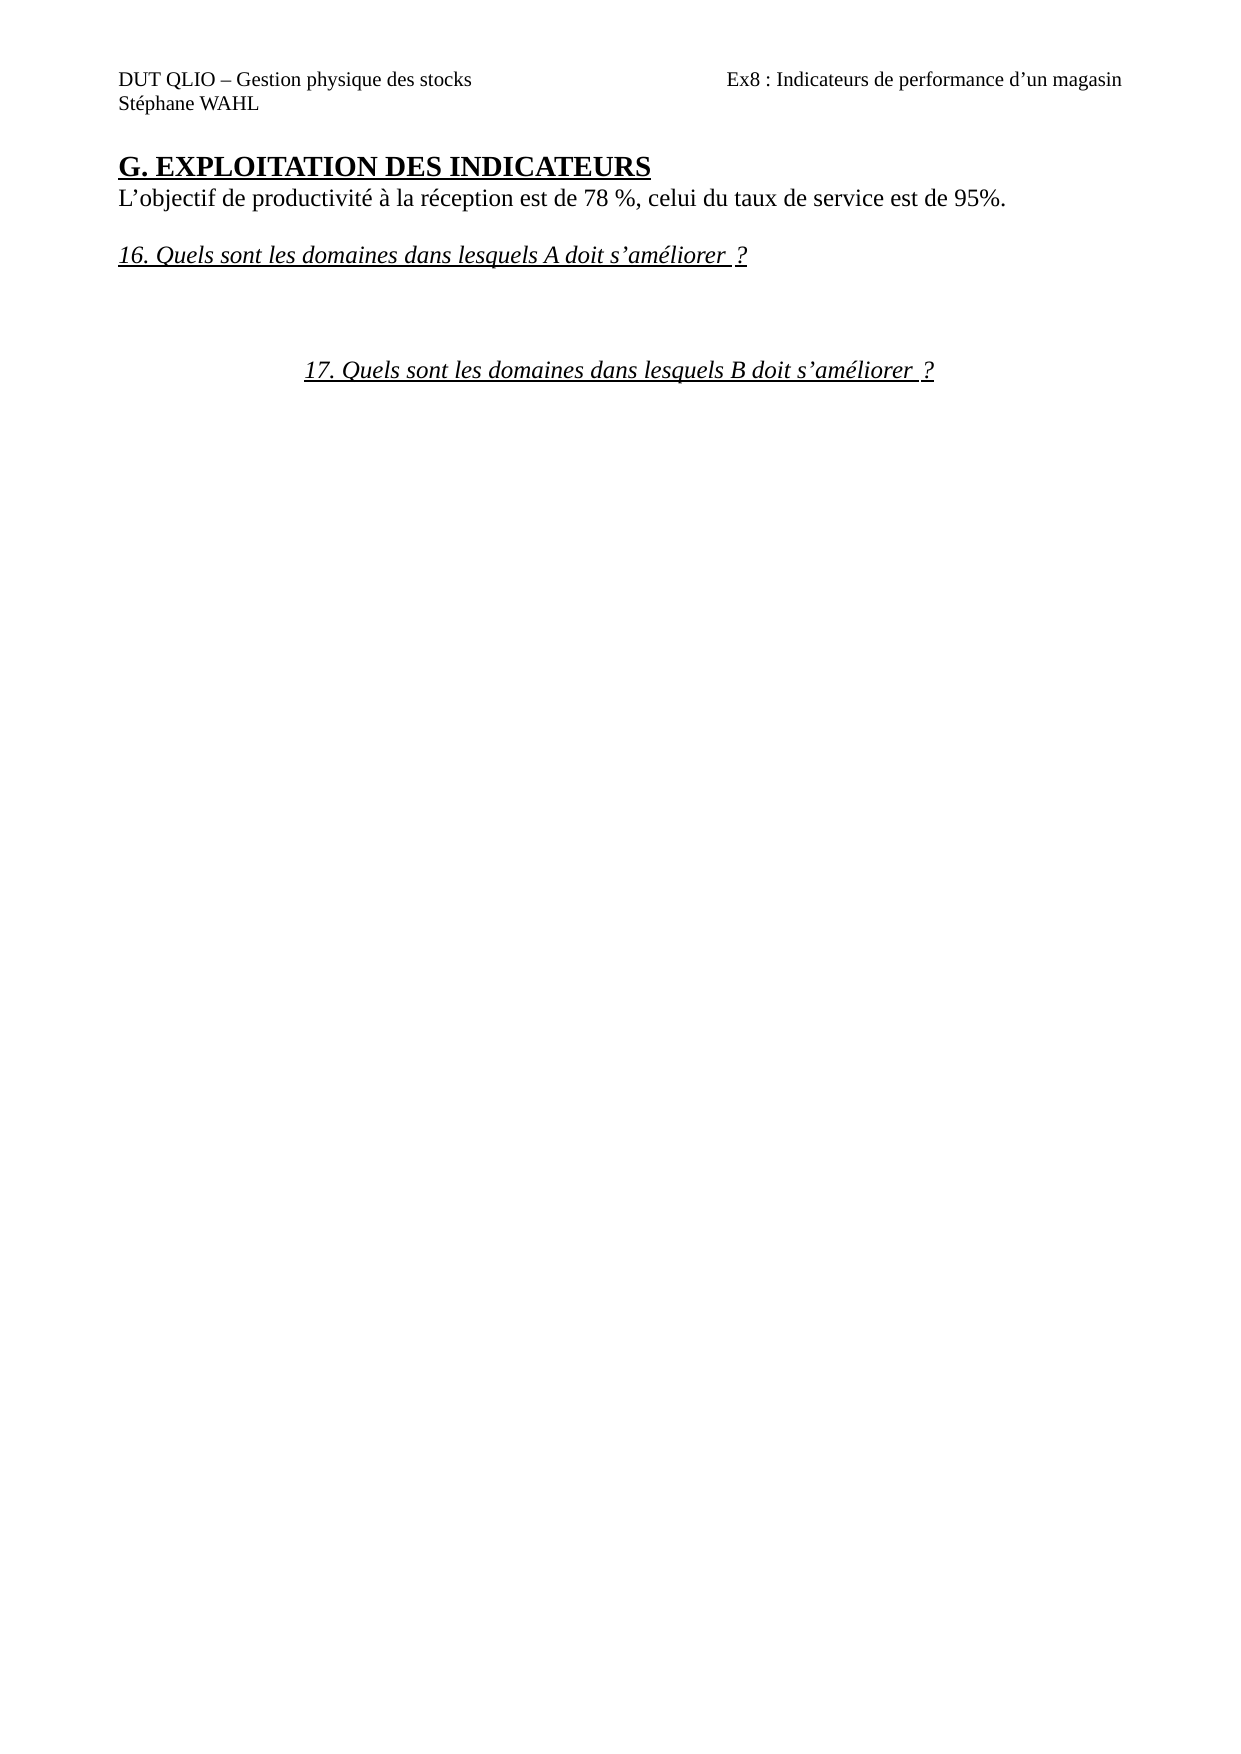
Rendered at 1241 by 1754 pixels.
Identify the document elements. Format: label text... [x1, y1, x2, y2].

text L’objectif de productivité à la réception est de 78 %, celui du taux de service est de 95%. [118, 183, 1122, 212]
text 16. Quels sont les domaines dans lesquels A doit s’améliorer ? [118, 240, 1122, 269]
text G. EXPLOITATION DES INDICATEURS [118, 149, 1122, 183]
text 17. Quels sont les domaines dans lesquels B doit s’améliorer ? [118, 355, 1122, 384]
